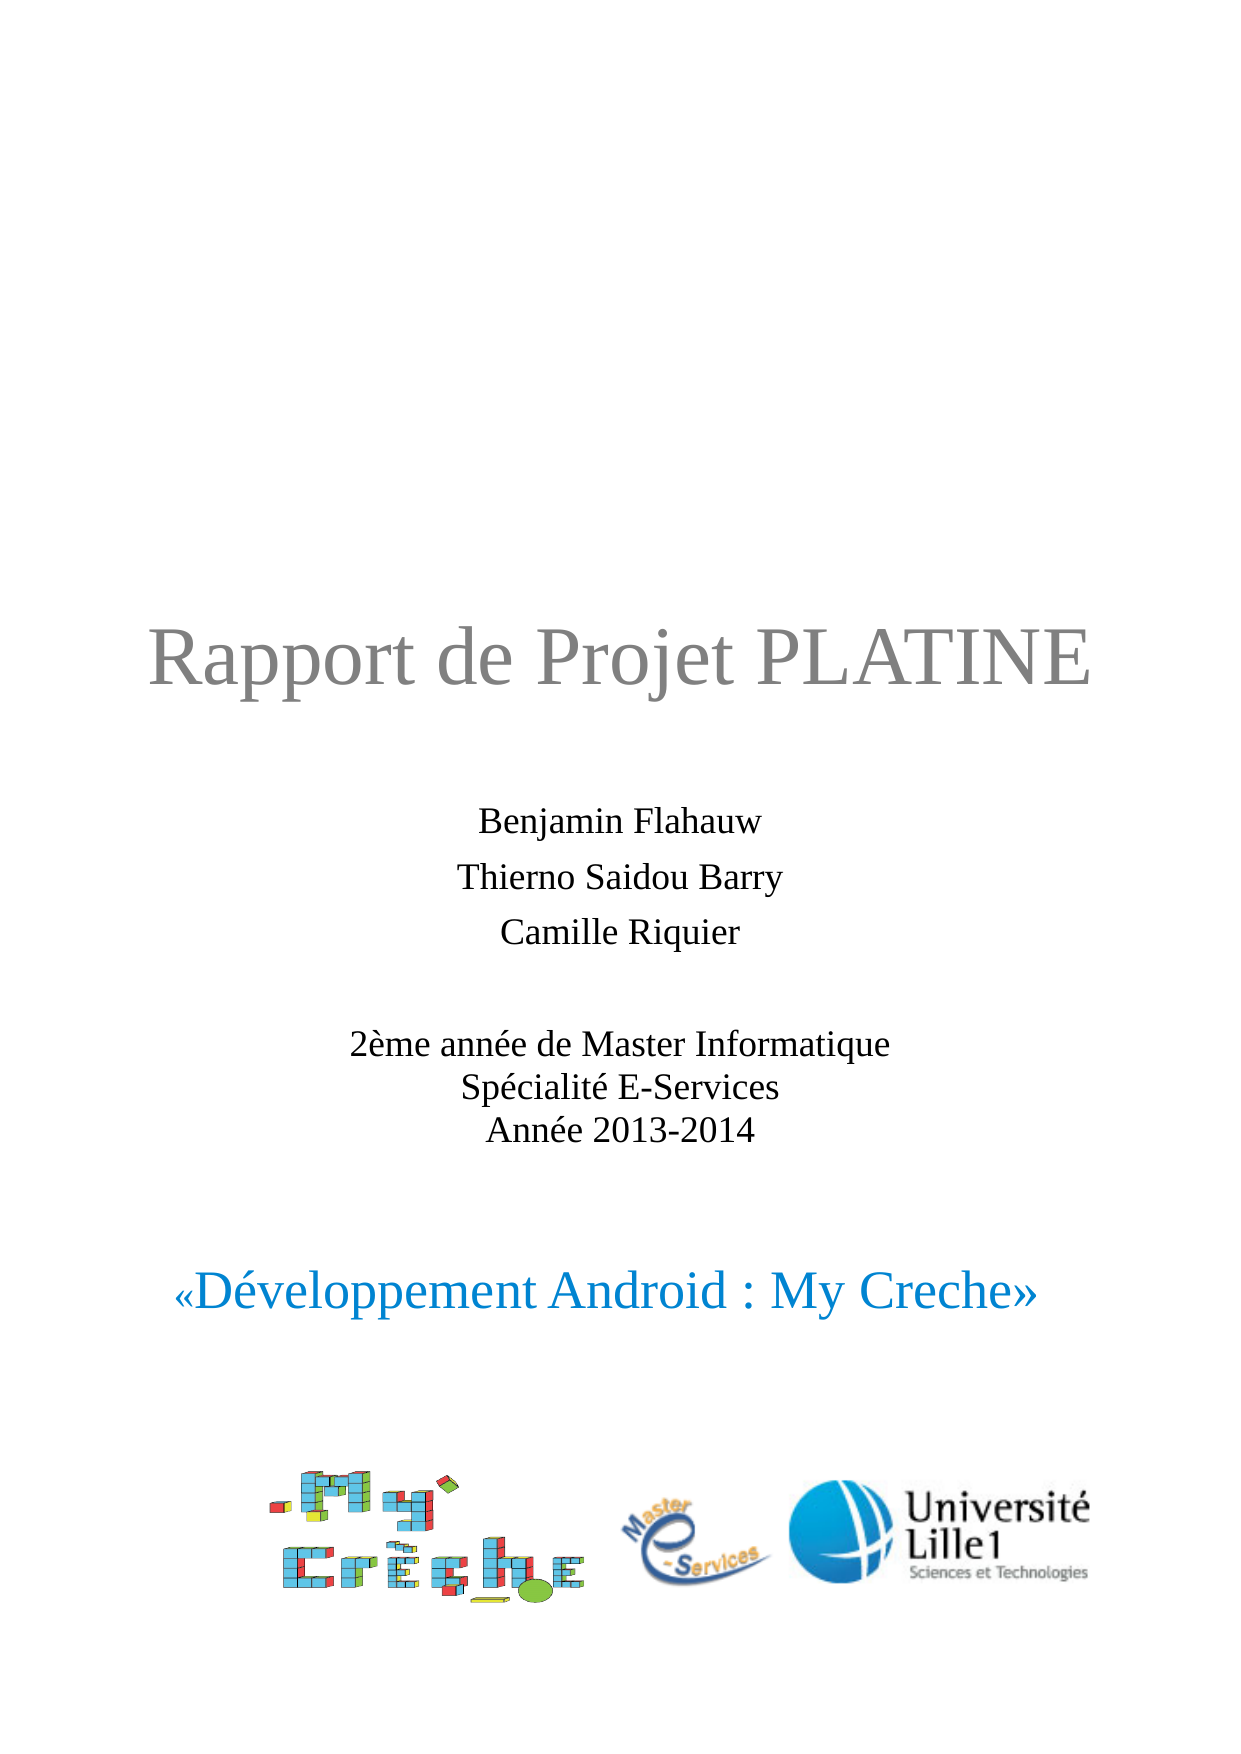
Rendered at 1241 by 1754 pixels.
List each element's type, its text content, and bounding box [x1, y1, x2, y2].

text Année 2013-2014 [118, 1107, 1122, 1150]
text «Développement Android : My Creche» [118, 1251, 1122, 1325]
text Benjamin Flahauw [118, 798, 1122, 842]
picture [269, 1471, 585, 1603]
text 2ème année de Master Informatique [118, 1021, 1122, 1064]
text Thierno Saidou Barry [118, 854, 1122, 897]
text Camille Riquier [118, 910, 1122, 953]
text Rapport de Projet PLATINE [118, 607, 1122, 703]
picture [613, 1472, 1116, 1594]
text Spécialité E-Services [118, 1064, 1122, 1107]
